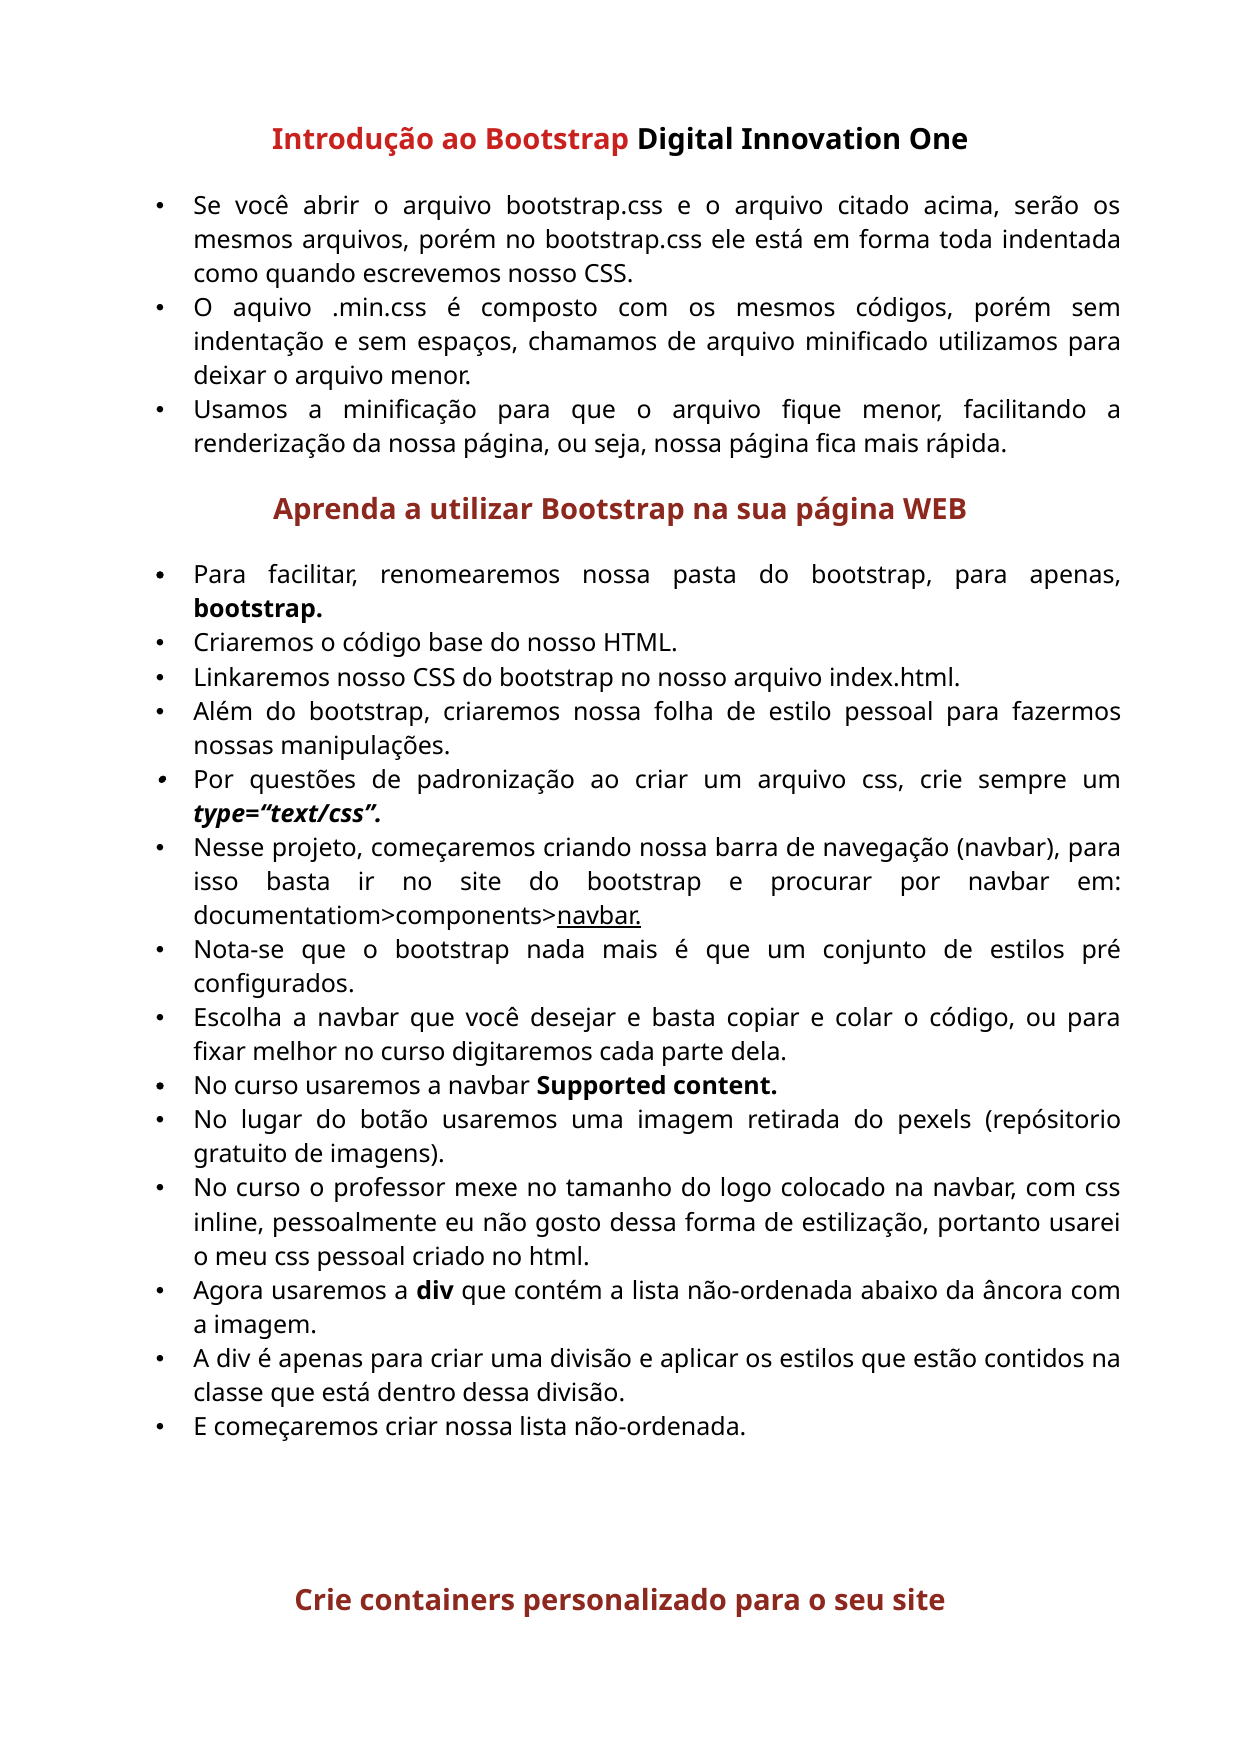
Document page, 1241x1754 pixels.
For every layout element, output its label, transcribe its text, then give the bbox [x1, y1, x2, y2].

list No lugar do botão usaremos uma imagem retirada do pexels (repósitorio gratuito de imagens). [156, 1102, 1122, 1170]
list Usamos a minificação para que o arquivo fique menor, facilitando a renderização da nossa página, ou seja, nossa página fica mais rápida. [156, 392, 1122, 460]
list Criaremos o código base do nosso HTML. [156, 625, 1122, 659]
list Para facilitar, renomearemos nossa pasta do bootstrap, para apenas, bootstrap. [156, 557, 1122, 625]
list O aquivo .min.css é composto com os mesmos códigos, porém sem indentação e sem espaços, chamamos de arquivo minificado utilizamos para deixar o arquivo menor. [156, 289, 1122, 392]
list Linkaremos nosso CSS do bootstrap no nosso arquivo index.html. [156, 659, 1122, 693]
list Agora usaremos a div que contém a lista não-ordenada abaixo da âncora com a imagem. [156, 1272, 1122, 1340]
list Além do bootstrap, criaremos nossa folha de estilo pessoal para fazermos nossas manipulações. [156, 693, 1122, 761]
list No curso usaremos a navbar Supported content. [156, 1068, 1122, 1102]
list Por questões de padronização ao criar um arquivo css, crie sempre um type=“text/css”. [156, 761, 1122, 829]
text Aprenda a utilizar Bootstrap na sua página WEB [118, 488, 1122, 528]
list Nesse projeto, começaremos criando nossa barra de navegação (navbar), para isso basta ir no site do bootstrap e procurar por navbar em: documentatiom>components>navbar. [156, 829, 1122, 932]
list Escolha a navbar que você desejar e basta copiar e colar o código, ou para fixar melhor no curso digitaremos cada parte dela. [156, 1000, 1122, 1068]
list A div é apenas para criar uma divisão e aplicar os estilos que estão contidos na classe que está dentro dessa divisão. [156, 1340, 1122, 1408]
text Crie containers personalizado para o seu site [118, 1579, 1122, 1618]
list Nota-se que o bootstrap nada mais é que um conjunto de estilos pré configurados. [156, 932, 1122, 1000]
list No curso o professor mexe no tamanho do logo colocado na navbar, com css inline, pessoalmente eu não gosto dessa forma de estilização, portanto usarei o meu css pessoal criado no html. [156, 1170, 1122, 1272]
list E começaremos criar nossa lista não-ordenada. [156, 1408, 1122, 1443]
list Se você abrir o arquivo bootstrap.css e o arquivo citado acima, serão os mesmos arquivos, porém no bootstrap.css ele está em forma toda indentada como quando escrevemos nosso CSS. [156, 187, 1122, 289]
